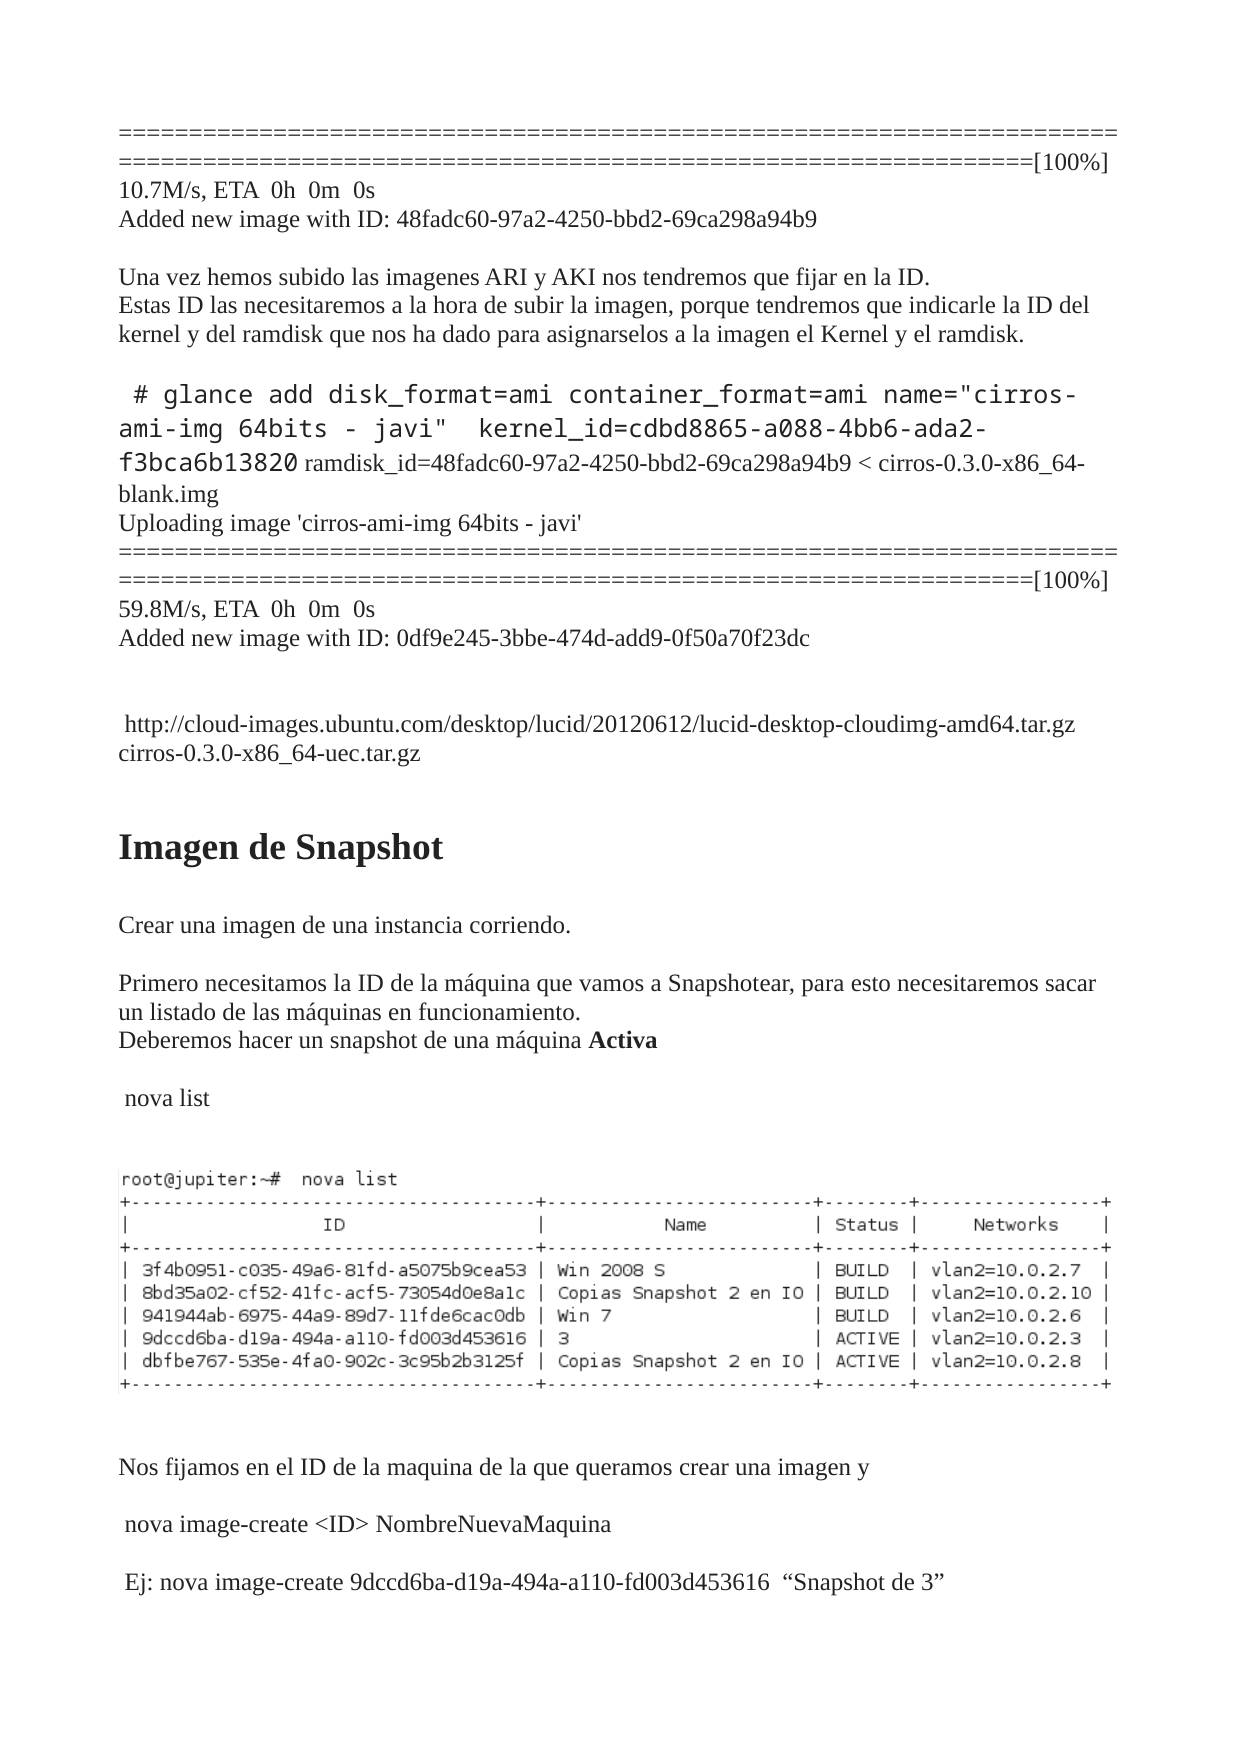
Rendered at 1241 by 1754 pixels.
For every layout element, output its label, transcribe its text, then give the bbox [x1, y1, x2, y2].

text Ej: nova image-create 9dccd6ba-d19a-494a-a110-fd003d453616 “Snapshot de 3” [118, 1567, 1122, 1595]
text ========================================================================================================================================[100%] 59.8M/s, ETA 0h 0m 0s [118, 537, 1122, 623]
text ========================================================================================================================================[100%] 10.7M/s, ETA 0h 0m 0s [118, 118, 1122, 204]
text nova image-create <ID> NombreNuevaMaquina [118, 1509, 1122, 1538]
text Added new image with ID: 0df9e245-3bbe-474d-add9-0f50a70f23dc [118, 623, 1122, 652]
text http://cloud-images.ubuntu.com/desktop/lucid/20120612/lucid-desktop-cloudimg-amd64.tar.gz [118, 709, 1122, 738]
text Nos fijamos en el ID de la maquina de la que queramos crear una imagen y [118, 1452, 1122, 1480]
text # glance add disk_format=ami container_format=ami name="cirros-ami-img 64bits - javi" kernel_id=cdbd8865-a088-4bb6-ada2-f3bca6b13820 ramdisk_id=48fadc60-97a2-4250-bbd2-69ca298a94b9 < cirros-0.3.0-x86_64-blank.img [118, 377, 1122, 508]
text cirros-0.3.0-x86_64-uec.tar.gz [118, 738, 1122, 767]
text Crear una imagen de una instancia corriendo. [118, 910, 1122, 939]
picture [118, 1169, 1123, 1394]
text nova list [118, 1083, 1122, 1112]
text Added new image with ID: 48fadc60-97a2-4250-bbd2-69ca298a94b9 [118, 204, 1122, 233]
text Uploading image 'cirros-ami-img 64bits - javi' [118, 508, 1122, 537]
text Imagen de Snapshot [118, 824, 1122, 867]
text Una vez hemos subido las imagenes ARI y AKI nos tendremos que fijar en la ID. [118, 262, 1122, 291]
text Primero necesitamos la ID de la máquina que vamos a Snapshotear, para esto necesitaremos sacar un listado de las máquinas en funcionamiento. [118, 968, 1122, 1025]
text Estas ID las necesitaremos a la hora de subir la imagen, porque tendremos que indicarle la ID del kernel y del ramdisk que nos ha dado para asignarselos a la imagen el Kernel y el ramdisk. [118, 291, 1122, 348]
text Deberemos hacer un snapshot de una máquina Activa [118, 1025, 1122, 1054]
